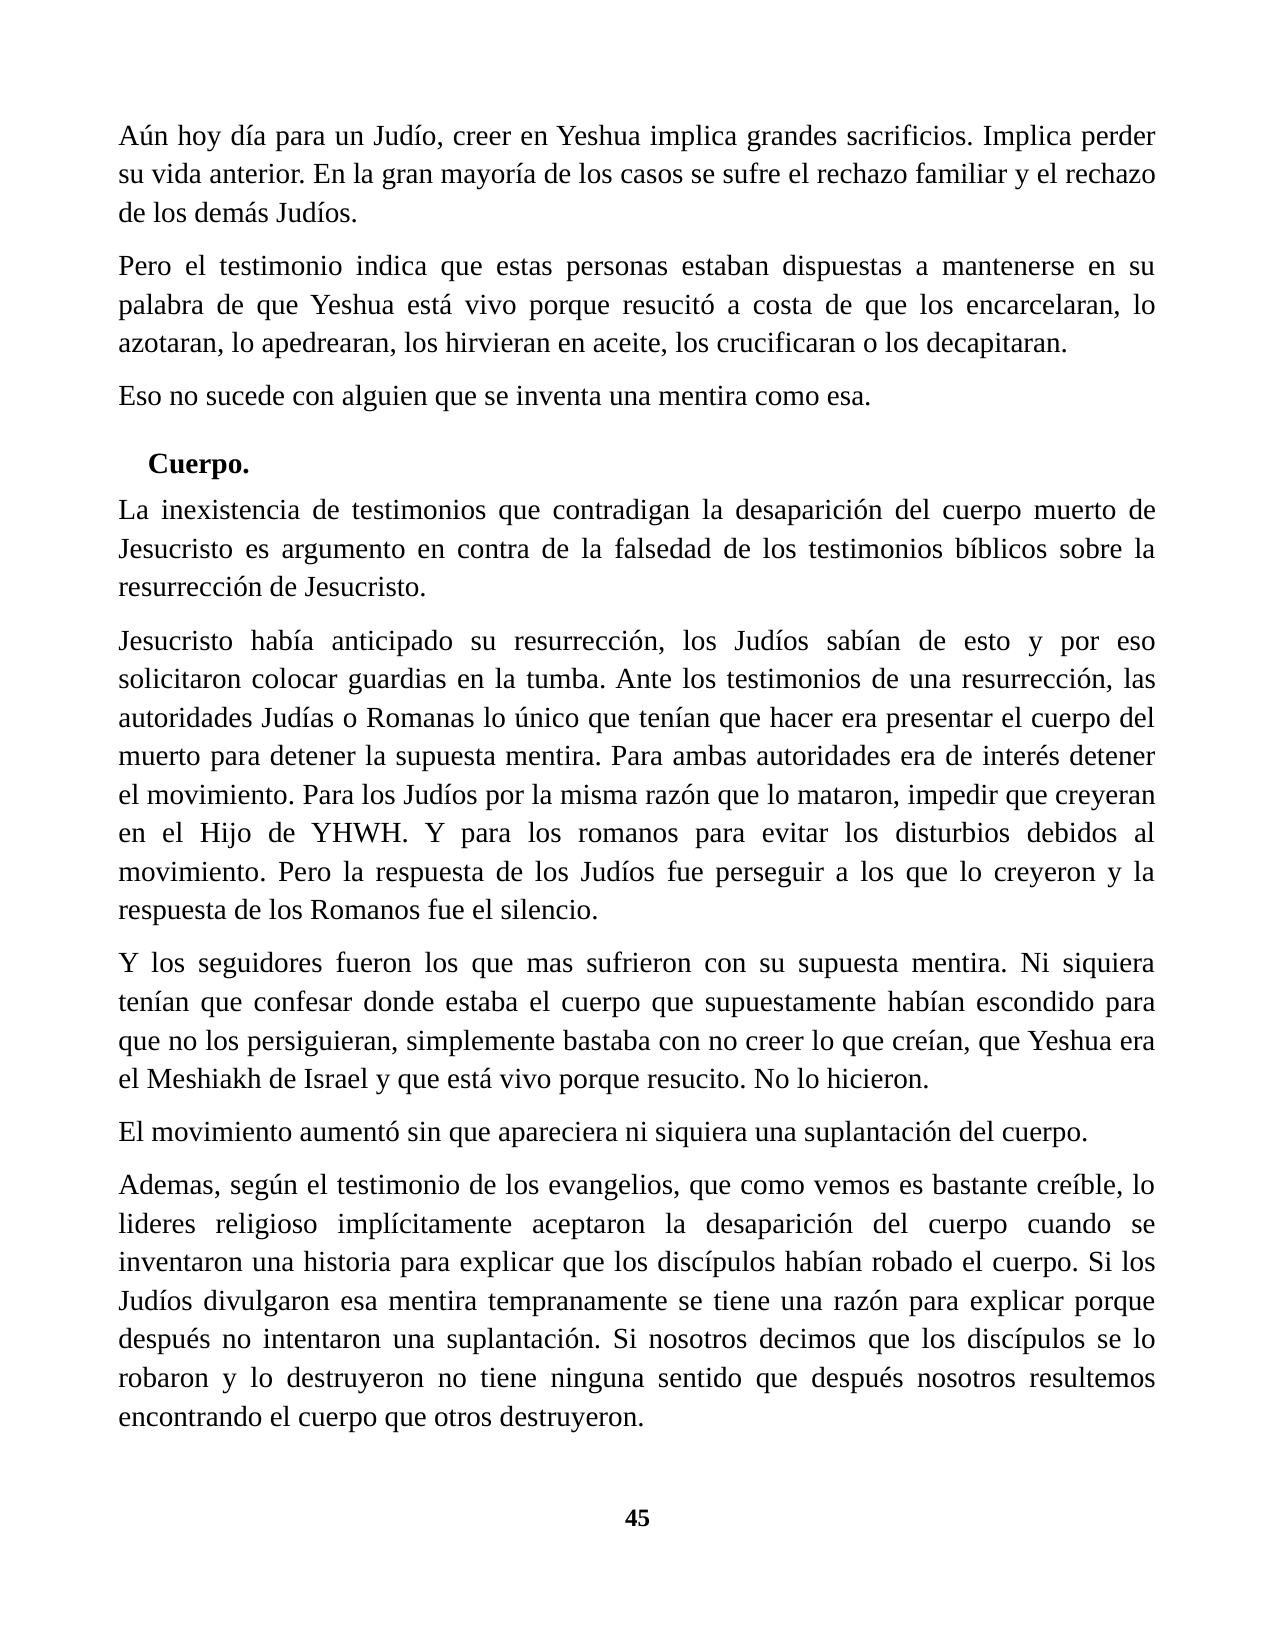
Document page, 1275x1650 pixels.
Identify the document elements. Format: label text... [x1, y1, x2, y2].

text Eso no sucede con alguien que se inventa una mentira como esa. [118, 378, 1157, 412]
text Ademas, según el testimonio de los evangelios, que como vemos es bastante creíble, lo lideres religioso implícitamente aceptaron la desaparición del cuerpo cuando se inventaron una historia para explicar que los discípulos habían robado el cuerpo. Si los Judíos divulgaron esa mentira tempranamente se tiene una razón para explicar porque después no intentaron una suplantación. Si nosotros decimos que los discípulos se lo robaron y lo destruyeron no tiene ninguna sentido que después nosotros resultemos encontrando el cuerpo que otros destruyeron. [118, 1167, 1157, 1432]
text Pero el testimonio indica que estas personas estaban dispuestas a mantenerse en su palabra de que Yeshua está vivo porque resucitó a costa de que los encarcelaran, lo azotaran, lo apedrearan, los hirvieran en aceite, los crucificaran o los decapitaran. [118, 248, 1157, 359]
text Y los seguidores fueron los que mas sufrieron con su supuesta mentira. Ni siquiera tenían que confesar donde estaba el cuerpo que supuestamente habían escondido para que no los persiguieran, simplemente bastaba con no creer lo que creían, que Yeshua era el Meshiakh de Israel y que está vivo porque resucito. No lo hicieron. [118, 946, 1157, 1095]
text Jesucristo había anticipado su resurrección, los Judíos sabían de esto y por eso solicitaron colocar guardias en la tumba. Ante los testimonios de una resurrección, las autoridades Judías o Romanas lo único que tenían que hacer era presentar el cuerpo del muerto para detener la supuesta mentira. Para ambas autoridades era de interés detener el movimiento. Para los Judíos por la misma razón que lo mataron, impedir que creyeran en el Hijo de YHWH. Y para los romanos para evitar los disturbios debidos al movimiento. Pero la respuesta de los Judíos fue perseguir a los que lo creyeron y la respuesta de los Romanos fue el silencio. [118, 623, 1157, 926]
text El movimiento aumentó sin que apareciera ni siquiera una suplantación del cuerpo. [118, 1114, 1157, 1148]
text La inexistencia de testimonios que contradigan la desaparición del cuerpo muerto de Jesucristo es argumento en contra de la falsedad de los testimonios bíblicos sobre la resurrección de Jesucristo. [118, 492, 1157, 603]
subtitle Cuerpo. [148, 446, 1157, 480]
text Aún hoy día para un Judío, creer en Yeshua implica grandes sacrificios. Implica perder su vida anterior. En la gran mayoría de los casos se sufre el rechazo familiar y el rechazo de los demás Judíos. [118, 118, 1157, 229]
